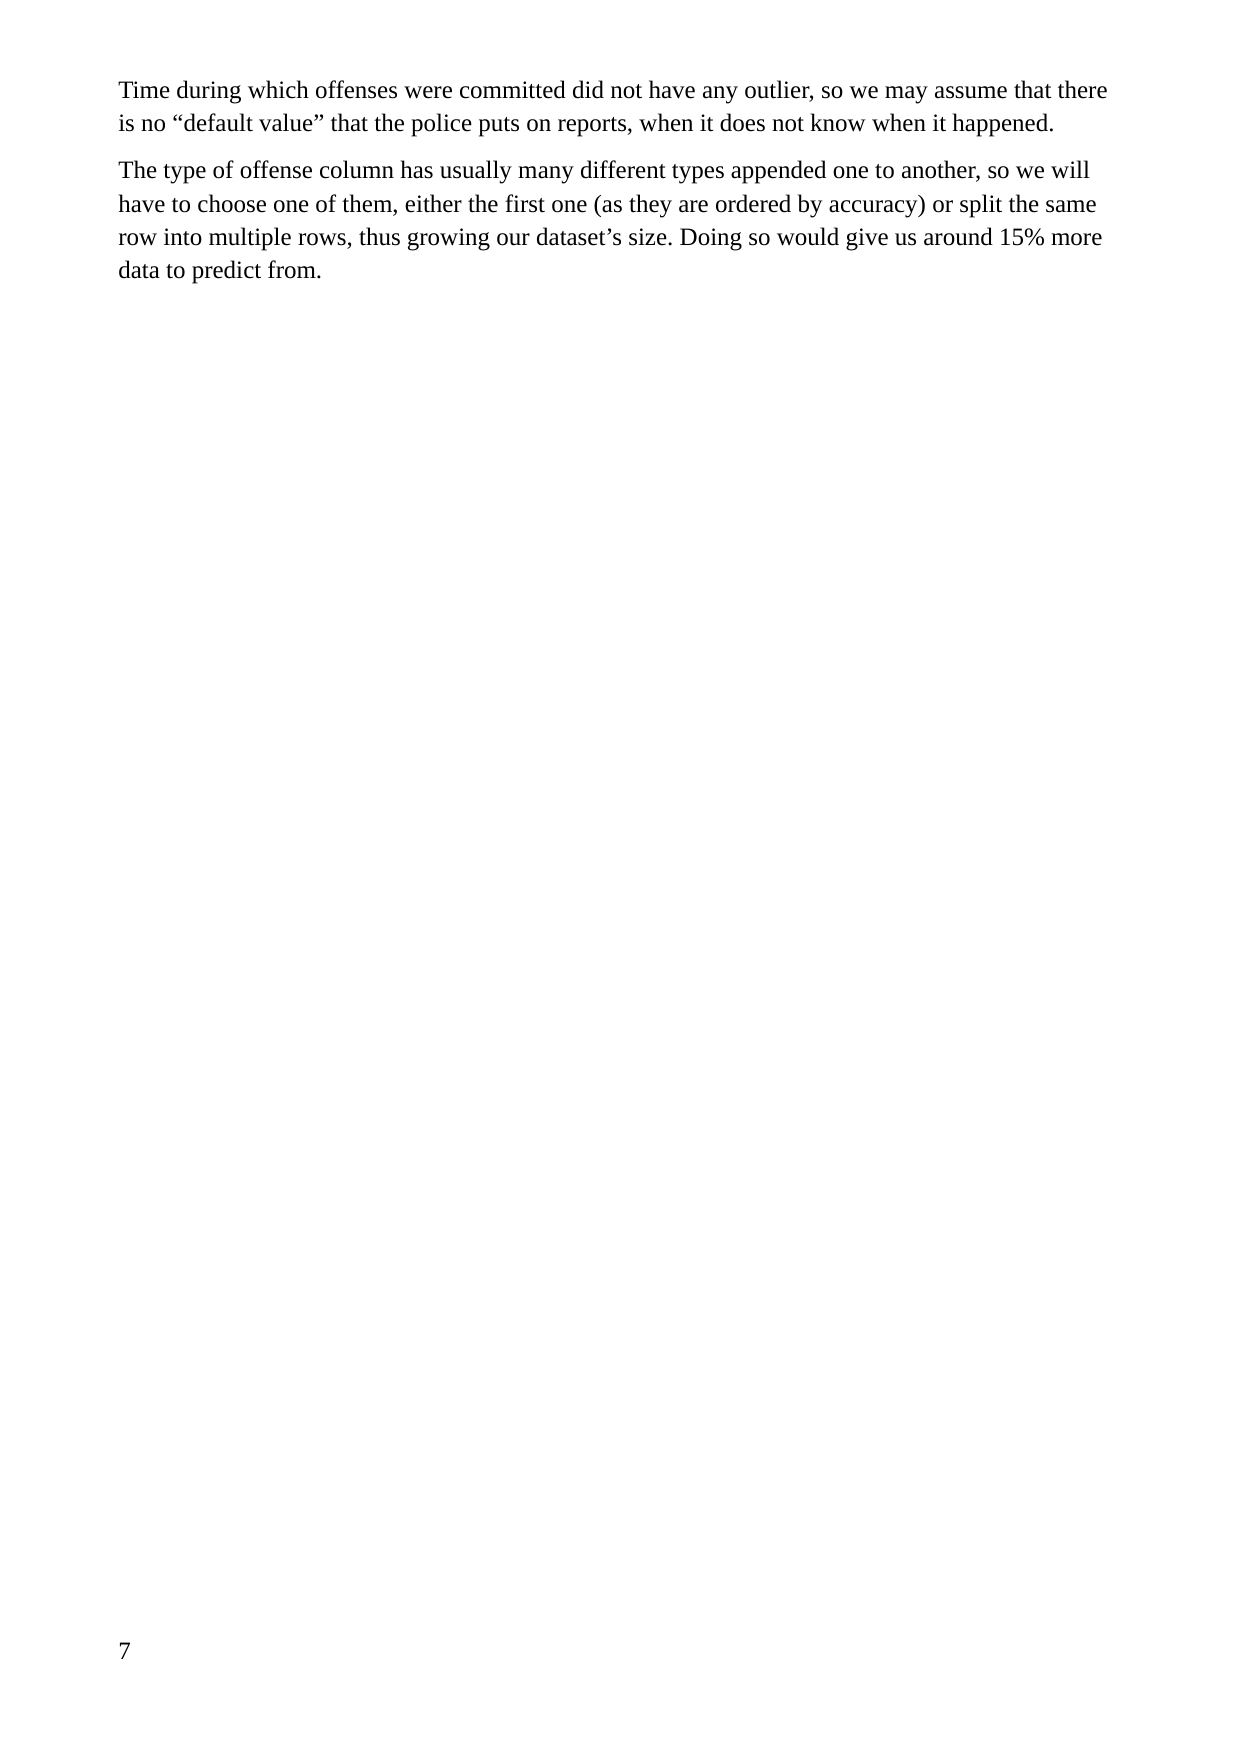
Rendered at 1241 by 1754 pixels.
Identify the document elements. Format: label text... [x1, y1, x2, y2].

text Time during which offenses were committed did not have any outlier, so we may assume that there is no “default value” that the police puts on reports, when it does not know when it happened. [118, 75, 1122, 137]
text The type of offense column has usually many different types appended one to another, so we will have to choose one of them, either the first one (as they are ordered by accuracy) or split the same row into multiple rows, thus growing our dataset’s size. Doing so would give us around 15% more data to predict from. [118, 156, 1122, 283]
